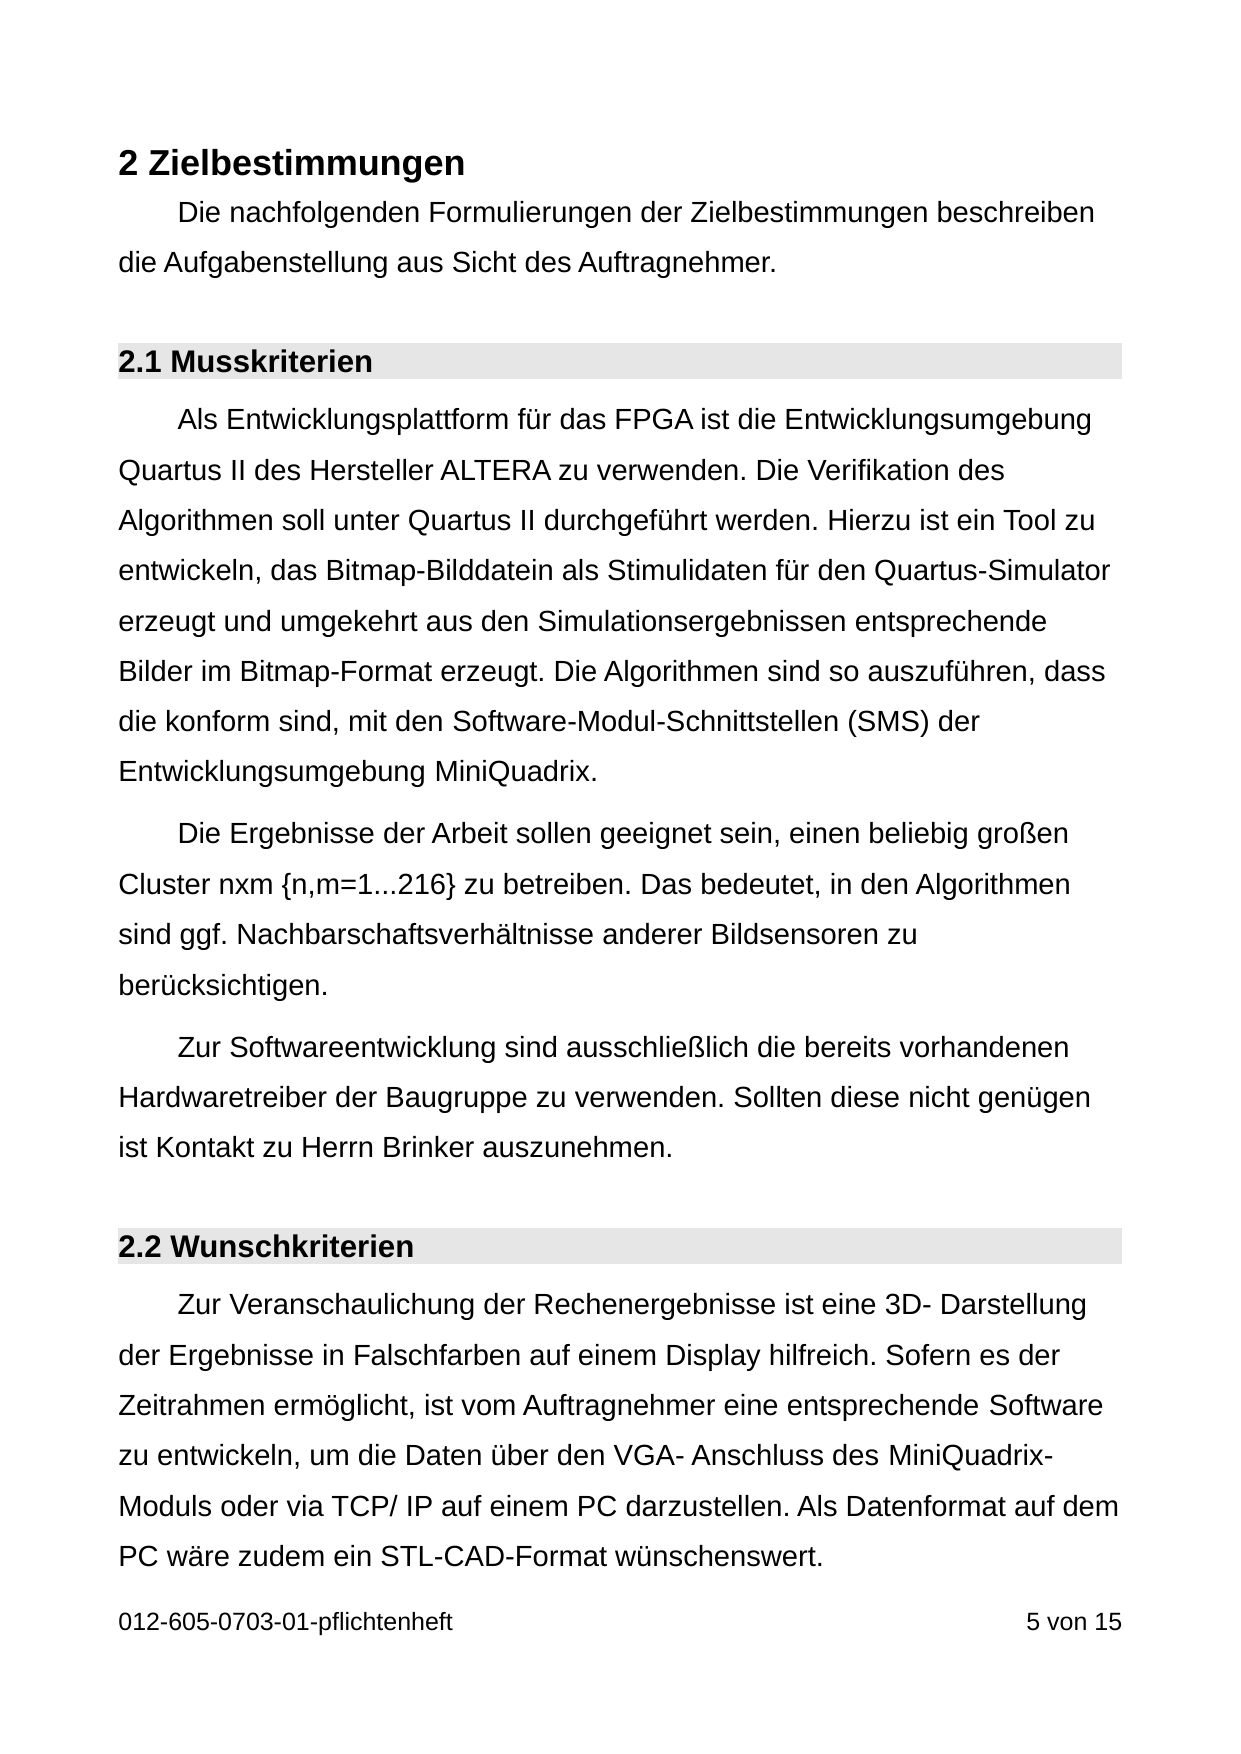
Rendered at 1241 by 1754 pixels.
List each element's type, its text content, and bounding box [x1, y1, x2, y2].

subtitle 2 Zielbestimmungen [118, 142, 1122, 183]
text Als Entwicklungsplattform für das FPGA ist die Entwicklungsumgebung Quartus II des Hersteller ALTERA zu verwenden. Die Verifikation des Algorithmen soll unter Quartus II durchgeführt werden. Hierzu ist ein Tool zu entwickeln, das Bitmap-Bilddatein als Stimulidaten für den Quartus-Simulator erzeugt und umgekehrt aus den Simulationsergebnissen entsprechende Bilder im Bitmap-Format erzeugt. Die Algorithmen sind so auszuführen, dass die konform sind, mit den Software-Modul-Schnittstellen (SMS) der Entwicklungsumgebung MiniQuadrix. [118, 402, 1122, 788]
text Die Ergebnisse der Arbeit sollen geeignet sein, einen beliebig großen Cluster nxm {n,m=1...216} zu betreiben. Das bedeutet, in den Algorithmen sind ggf. Nachbarschaftsverhältnisse anderer Bildsensoren zu berücksichtigen. [118, 817, 1122, 1001]
text Zur Veranschaulichung der Rechenergebnisse ist eine 3D- Darstellung der Ergebnisse in Falschfarben auf einem Display hilfreich. Sofern es der Zeitrahmen ermöglicht, ist vom Auftragnehmer eine entsprechende Software zu entwickeln, um die Daten über den VGA- Anschluss des MiniQuadrix-Moduls oder via TCP/ IP auf einem PC darzustellen. Als Datenformat auf dem PC wäre zudem ein STL-CAD-Format wünschenswert. [118, 1287, 1122, 1572]
text Zur Softwareentwicklung sind ausschließlich die bereits vorhandenen Hardwaretreiber der Baugruppe zu verwenden. Sollten diese nicht genügen ist Kontakt zu Herrn Brinker auszunehmen. [118, 1029, 1122, 1164]
text Die nachfolgenden Formulierungen der Zielbestimmungen beschreiben die Aufgabenstellung aus Sicht des Auftragnehmer. [118, 195, 1122, 279]
subtitle 2.2 Wunschkriterien [118, 1228, 1122, 1264]
subtitle 2.1 Musskriterien [118, 343, 1122, 379]
